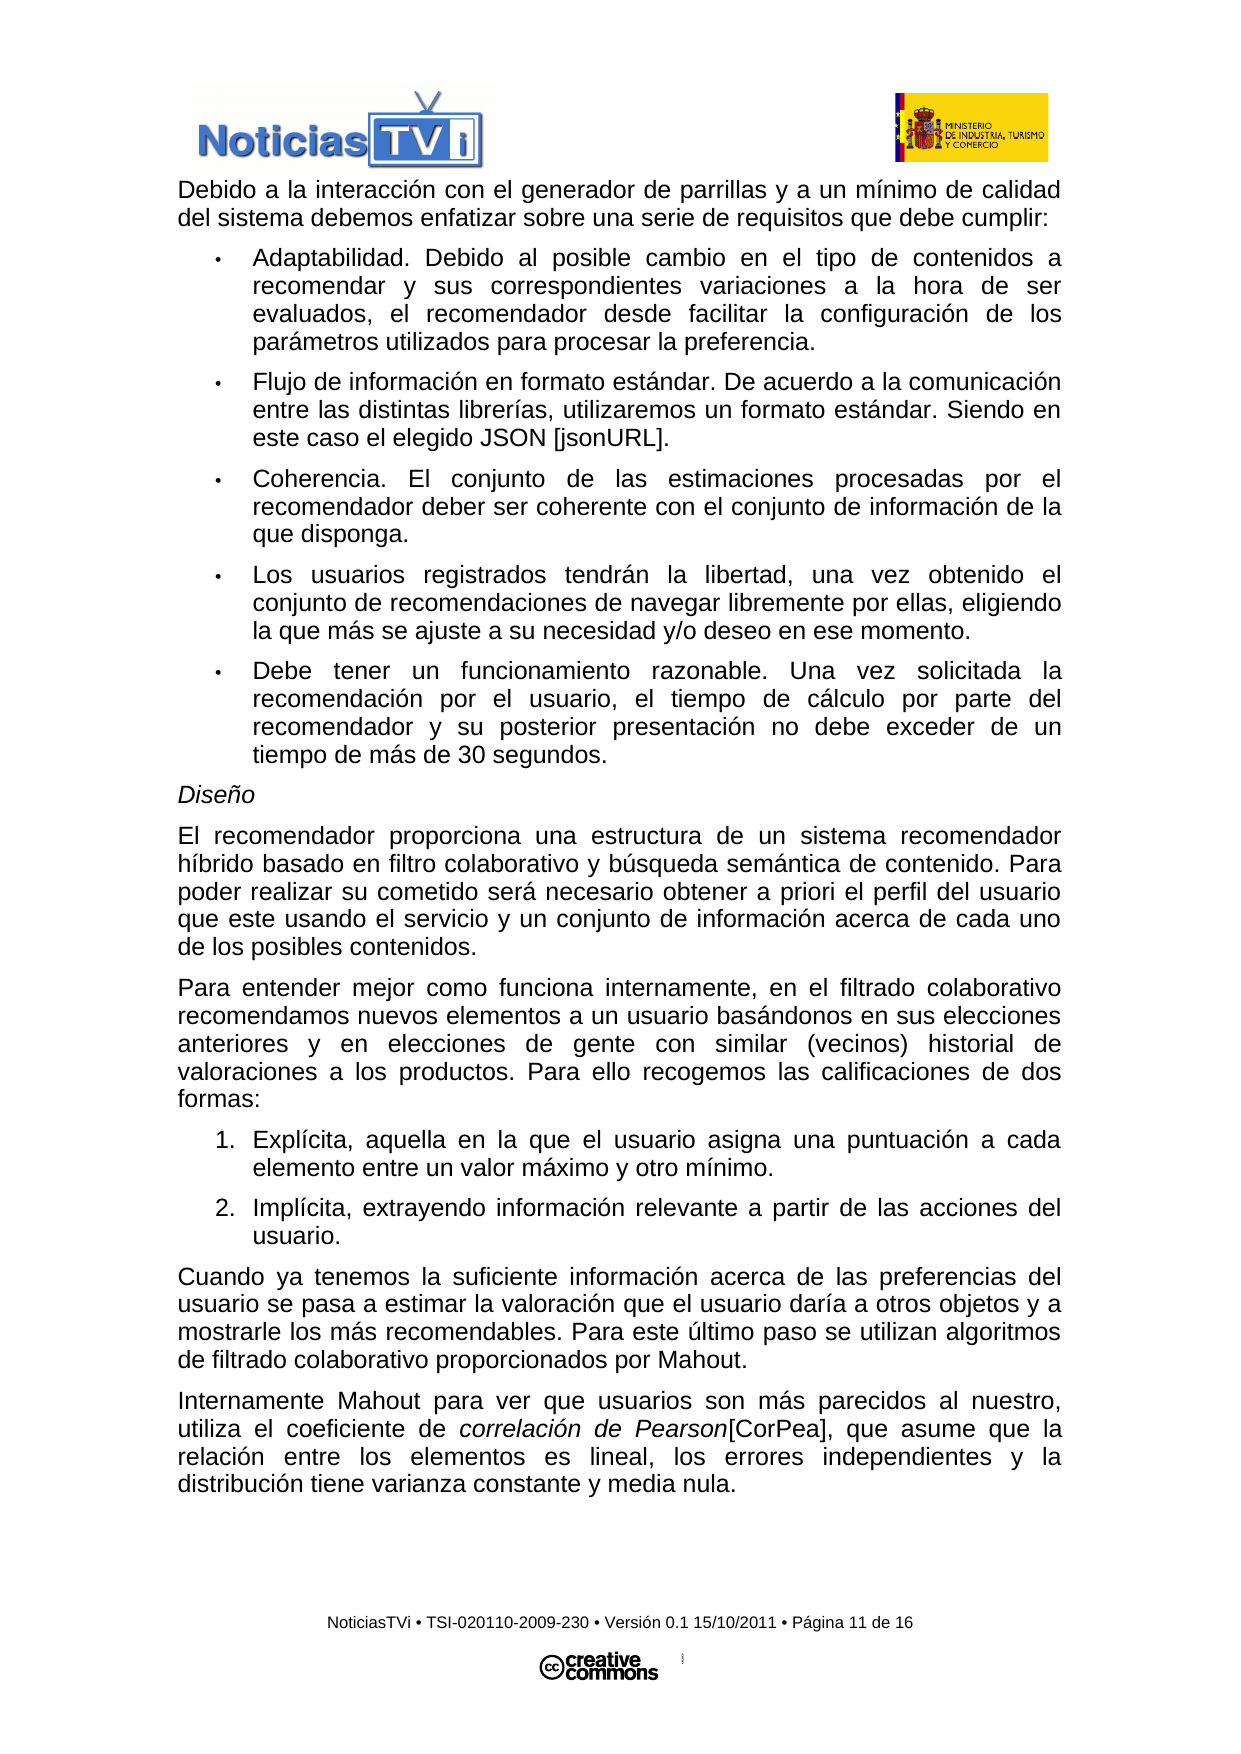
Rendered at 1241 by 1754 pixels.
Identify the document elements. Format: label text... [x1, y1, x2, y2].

list Adaptabilidad. Debido al posible cambio en el tipo de contenidos a recomendar y sus correspondientes variaciones a la hora de ser evaluados, el recomendador desde facilitar la configuración de los parámetros utilizados para procesar la preferencia. [215, 244, 1063, 356]
text Debido a la interacción con el generador de parrillas y a un mínimo de calidad del sistema debemos enfatizar sobre una serie de requisitos que debe cumplir: [177, 176, 1063, 231]
list Los usuarios registrados tendrán la libertad, una vez obtenido el conjunto de recomendaciones de navegar libremente por ellas, eligiendo la que más se ajuste a su necesidad y/o deseo en ese momento. [215, 561, 1063, 644]
picture [895, 93, 1049, 162]
text Internamente Mahout para ver que usuarios son más parecidos al nuestro, utiliza el coeficiente de correlación de Pearson[CorPea], que asume que la relación entre los elementos es lineal, los errores independientes y la distribución tiene varianza constante y media nula. [177, 1386, 1063, 1498]
list Coherencia. El conjunto de las estimaciones procesadas por el recomendador deber ser coherente con el conjunto de información de la que disponga. [215, 464, 1063, 548]
list Implícita, extrayendo información relevante a partir de las acciones del usuario. [215, 1194, 1063, 1250]
text Para entender mejor como funciona internamente, en el filtrado colaborativo recomendamos nuevos elementos a un usuario basándonos en sus elecciones anteriores y en elecciones de gente con similar (vecinos) historial de valoraciones a los productos. Para ello recogemos las calificaciones de dos formas: [177, 973, 1063, 1113]
text Cuando ya tenemos la suficiente información acerca de las preferencias del usuario se pasa a estimar la valoración que el usuario daría a otros objetos y a mostrarle los más recomendables. Para este último paso se utilizan algoritmos de filtrado colaborativo proporcionados por Mahout. [177, 1262, 1063, 1374]
picture [187, 83, 496, 175]
list Explícita, aquella en la que el usuario asigna una puntuación a cada elemento entre un valor máximo y otro mínimo. [215, 1126, 1063, 1181]
list Debe tener un funcionamiento razonable. Una vez solicitada la recomendación por el usuario, el tiempo de cálculo por parte del recomendador y su posterior presentación no debe exceder de un tiempo de más de 30 segundos. [215, 657, 1063, 768]
text Diseño [177, 781, 1063, 809]
text El recomendador proporciona una estructura de un sistema recomendador híbrido basado en filtro colaborativo y búsqueda semántica de contenido. Para poder realizar su cometido será necesario obtener a priori el perfil del usuario que este usando el servicio y un conjunto de información acerca de cada uno de los posibles contenidos. [177, 821, 1063, 961]
list Flujo de información en formato estándar. De acuerdo a la comunicación entre las distintas librerías, utilizaremos un formato estándar. Siendo en este caso el elegido JSON [jsonURL]. [215, 368, 1063, 452]
